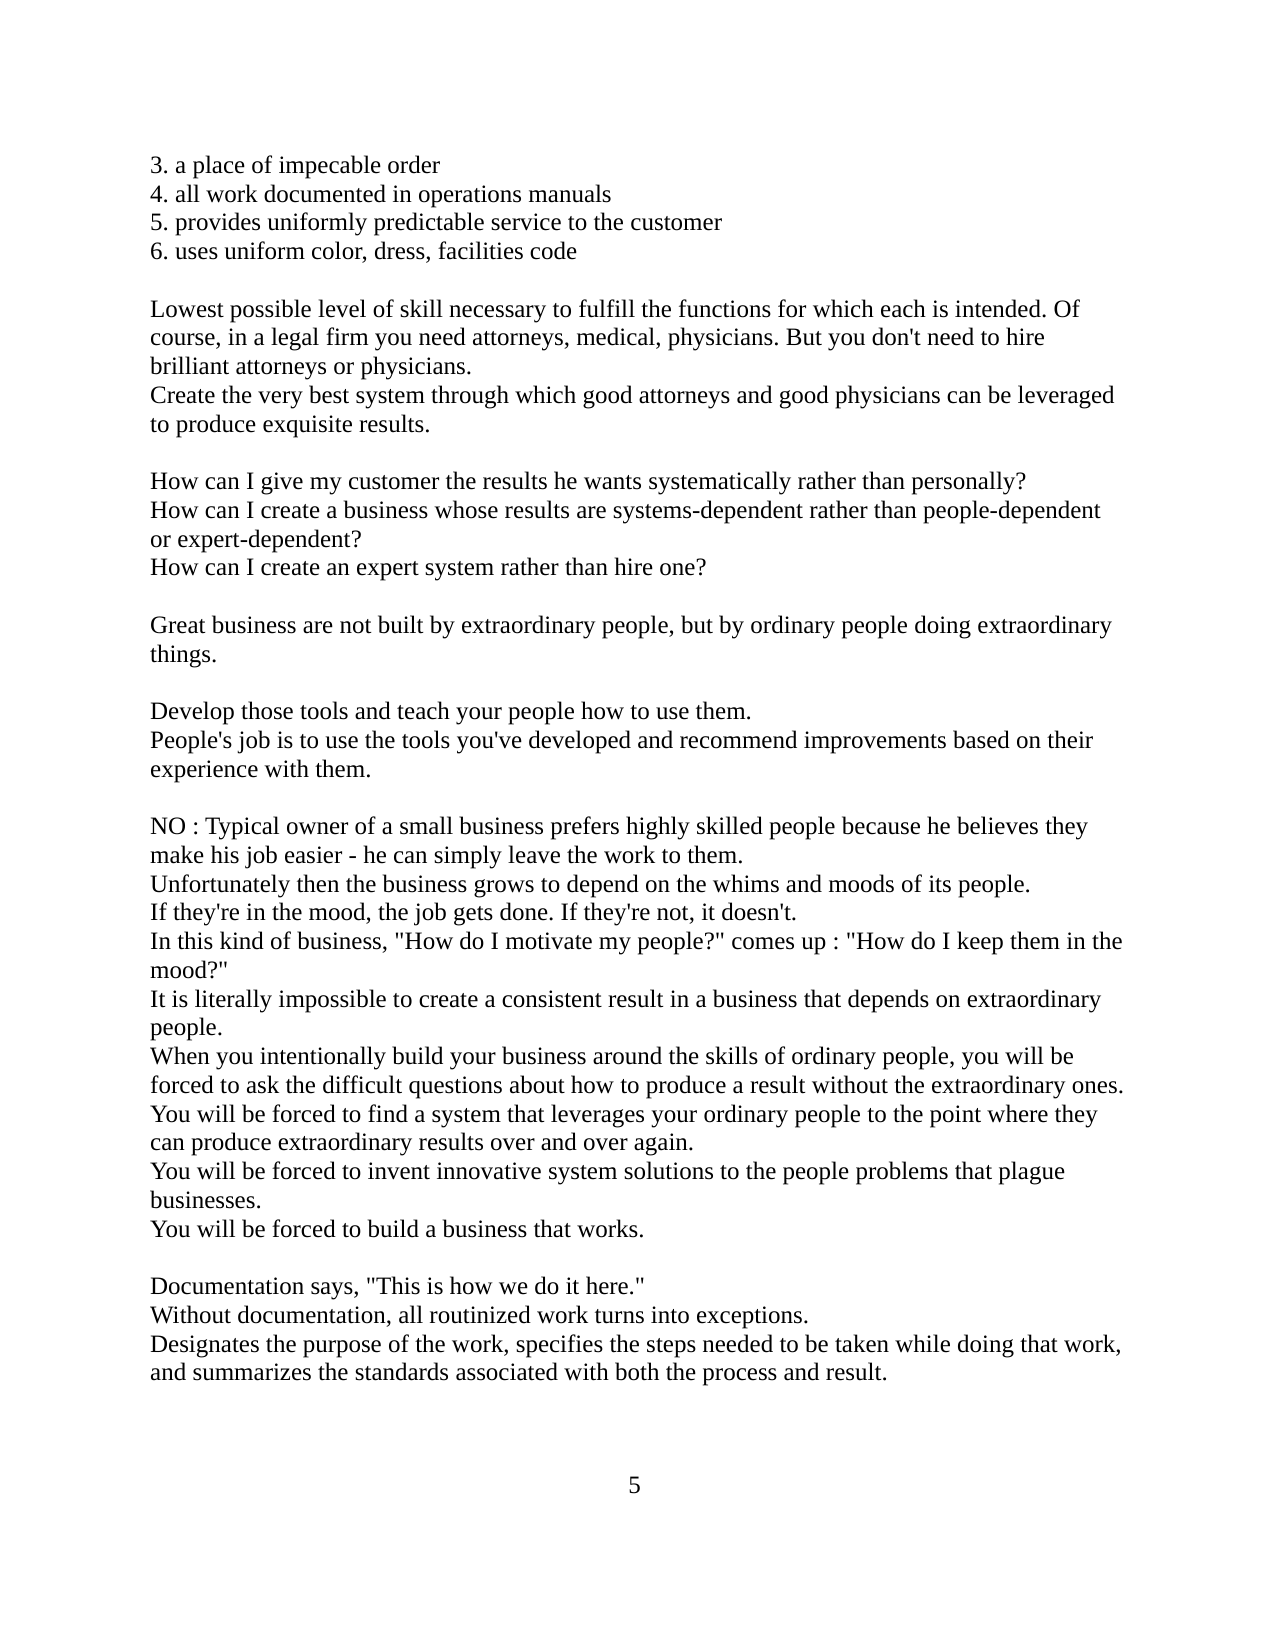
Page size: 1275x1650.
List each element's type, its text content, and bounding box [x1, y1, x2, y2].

text 3. a place of impecable order 4. all work documented in operations manuals 5. provides uniformly predictable service to the customer 6. uses uniform color, dress, facilities code Lowest possible level of skill necessary to fulfill the functions for which each is intended. Of course, in a legal firm you need attorneys, medical, physicians. But you don't need to hire brilliant attorneys or physicians. Create the very best system through which good attorneys and good physicians can be leveraged to produce exquisite results. How can I give my customer the results he wants systematically rather than personally? How can I create a business whose results are systems-dependent rather than people-dependent or expert-dependent? How can I create an expert system rather than hire one? Great business are not built by extraordinary people, but by ordinary people doing extraordinary things. Develop those tools and teach your people how to use them. People's job is to use the tools you've developed and recommend improvements based on their experience with them. NO : Typical owner of a small business prefers highly skilled people because he believes they make his job easier - he can simply leave the work to them. Unfortunately then the business grows to depend on the whims and moods of its people. If they're in the mood, the job gets done. If they're not, it doesn't. In this kind of business, "How do I motivate my people?" comes up : "How do I keep them in the mood?" It is literally impossible to create a consistent result in a business that depends on extraordinary people. When you intentionally build your business around the skills of ordinary people, you will be forced to ask the difficult questions about how to produce a result without the extraordinary ones. You will be forced to find a system that leverages your ordinary people to the point where they can produce extraordinary results over and over again. You will be forced to invent innovative system solutions to the people problems that plague businesses. You will be forced to build a business that works. Documentation says, "This is how we do it here." Without documentation, all routinized work turns into exceptions. Designates the purpose of the work, specifies the steps needed to be taken while doing that work, and summarizes the standards associated with both the process and result. [150, 150, 1125, 1415]
